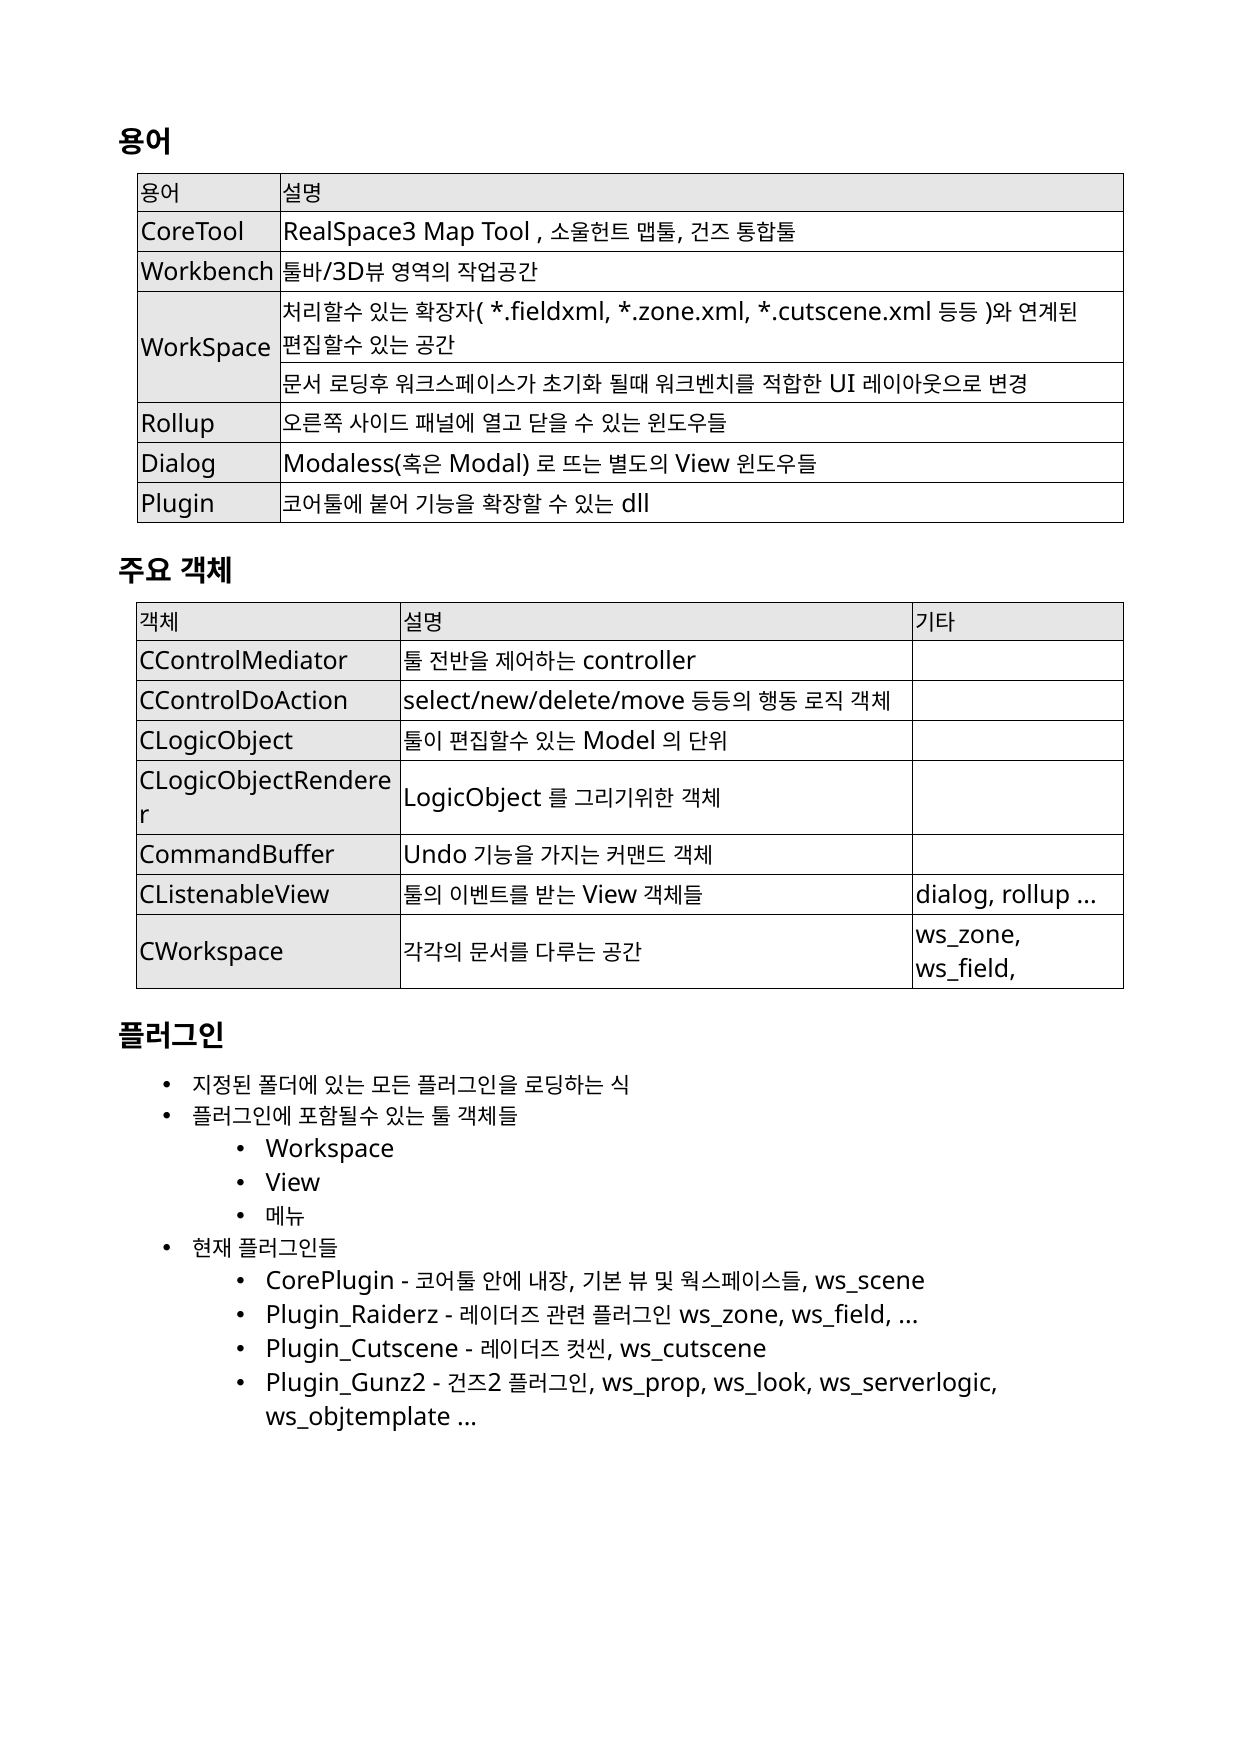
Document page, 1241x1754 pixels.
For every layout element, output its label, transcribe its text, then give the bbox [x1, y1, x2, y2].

table_cell CommandBuffer [137, 835, 400, 874]
table_cell CLogicObject [137, 721, 400, 760]
list 플러그인에 포함될수 있는 툴 객체들 [162, 1099, 1122, 1131]
list Plugin_Gunz2 - 건즈2 플러그인, ws_prop, ws_look, ws_serverlogic, ws_objtemplate ... [236, 1365, 1122, 1433]
list View [236, 1165, 1122, 1199]
table_header 기타 [913, 603, 1123, 640]
table_cell [913, 835, 1123, 874]
table_cell [913, 641, 1123, 680]
table_cell 툴이 편집할수 있는 Model 의 단위 [401, 721, 912, 760]
subtitle 플러그인 [118, 1013, 1122, 1055]
table_cell 처리할수 있는 확장자( *.fieldxml, *.zone.xml, *.cutscene.xml 등등 )와 연계된 편집할수 있는 공간 [281, 292, 1123, 362]
table_cell Modaless(혹은 Modal) 로 뜨는 별도의 View 윈도우들 [281, 443, 1123, 482]
table_cell 오른쪽 사이드 패널에 열고 닫을 수 있는 윈도우들 [281, 403, 1123, 442]
table_cell dialog, rollup ... [913, 875, 1123, 914]
table_cell 툴 전반을 제어하는 controller [401, 641, 912, 680]
table_cell [913, 761, 1123, 834]
table_cell Workbench [138, 252, 280, 291]
subtitle 용어 [118, 118, 1122, 160]
table_header 용어 [138, 174, 280, 211]
table_cell 각각의 문서를 다루는 공간 [401, 915, 912, 988]
table_cell Plugin [138, 483, 280, 522]
table_cell WorkSpace [138, 292, 280, 402]
list CorePlugin - 코어툴 안에 내장, 기본 뷰 및 웍스페이스들, ws_scene [236, 1262, 1122, 1297]
table_cell 툴의 이벤트를 받는 View 객체들 [401, 875, 912, 914]
table_cell ws_zone, ws_field, [913, 915, 1123, 988]
list 지정된 폴더에 있는 모든 플러그인을 로딩하는 식 [162, 1068, 1122, 1099]
table_cell 툴바/3D뷰 영역의 작업공간 [281, 252, 1123, 291]
list Plugin_Cutscene - 레이더즈 컷씬, ws_cutscene [236, 1331, 1122, 1365]
table_cell CWorkspace [137, 915, 400, 988]
list Workspace [236, 1131, 1122, 1165]
table_cell CLogicObjectRenderer [137, 761, 400, 834]
table_cell CControlDoAction [137, 681, 400, 720]
table_header 설명 [401, 603, 912, 640]
table_header 객체 [137, 603, 400, 640]
table_cell 코어툴에 붙어 기능을 확장할 수 있는 dll [281, 483, 1123, 522]
table_cell [913, 721, 1123, 760]
table_cell [913, 681, 1123, 720]
subtitle 주요 객체 [118, 547, 1122, 589]
table_cell select/new/delete/move 등등의 행동 로직 객체 [401, 681, 912, 720]
table_cell LogicObject 를 그리기위한 객체 [401, 761, 912, 834]
list 현재 플러그인들 [162, 1231, 1122, 1262]
list Plugin_Raiderz - 레이더즈 관련 플러그인 ws_zone, ws_field, ... [236, 1297, 1122, 1331]
table_cell CControlMediator [137, 641, 400, 680]
table_cell CoreTool [138, 212, 280, 251]
table_cell Rollup [138, 403, 280, 442]
table_cell 문서 로딩후 워크스페이스가 초기화 될때 워크벤치를 적합한 UI 레이아웃으로 변경 [281, 363, 1123, 402]
table_cell Undo 기능을 가지는 커맨드 객체 [401, 835, 912, 874]
table_header 설명 [281, 174, 1123, 211]
table_cell RealSpace3 Map Tool , 소울헌트 맵툴, 건즈 통합툴 [281, 212, 1123, 251]
list 메뉴 [236, 1199, 1122, 1231]
table_cell Dialog [138, 443, 280, 482]
table_cell CListenableView [137, 875, 400, 914]
